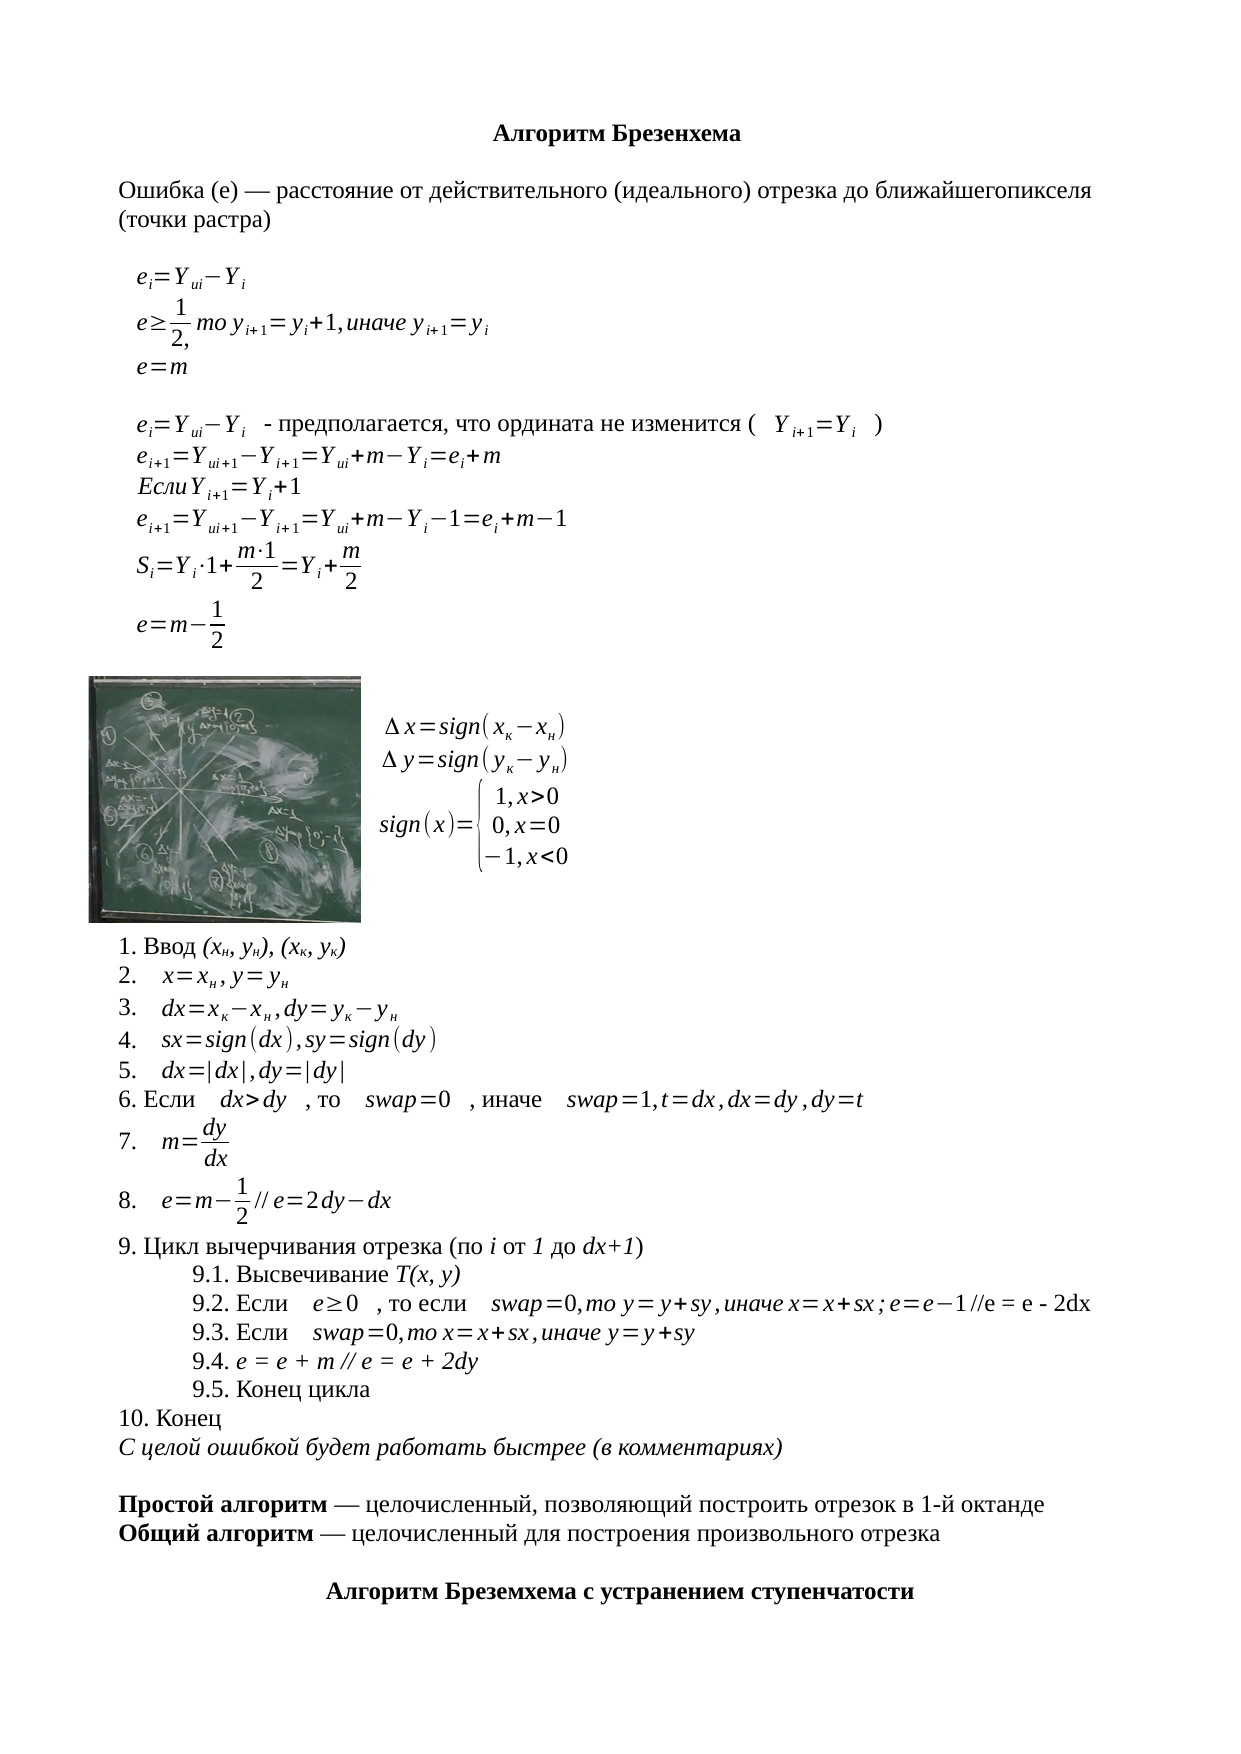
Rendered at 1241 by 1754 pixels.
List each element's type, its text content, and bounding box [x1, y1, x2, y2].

text 7. [118, 1113, 1122, 1172]
text Алгоритм Брезенхема [118, 118, 1122, 147]
text 9.3. Если [118, 1317, 1122, 1346]
picture [88, 676, 361, 923]
text 6. Если , то , иначе [118, 1084, 1122, 1113]
text - предполагается, что ордината не изменится () [118, 408, 1122, 441]
text 9. Цикл вычерчивания отрезка (по i от 1 до dx+1) [118, 1231, 1122, 1259]
text 4. [118, 1025, 1122, 1055]
text 5. [118, 1055, 1122, 1084]
text 3. [118, 992, 1122, 1025]
text 9.5. Конец цикла [118, 1374, 1122, 1403]
text Простой алгоритм — целочисленный, позволяющий построить отрезок в 1-й октанде [118, 1489, 1122, 1518]
text Ошибка (е) — расстояние от действительного (идеального) отрезка до ближайшегопикселя (точки растра) [118, 176, 1122, 233]
text Общий алгоритм — целочисленный для построения произвольного отрезка [118, 1518, 1122, 1547]
text С целой ошибкой будет работать быстрее (в комментариях) [118, 1432, 1122, 1461]
text 9.1. Высвечивание T(x, y) [118, 1259, 1122, 1288]
text Алгоритм Бреземхема с устранением ступенчатости [118, 1576, 1122, 1604]
text 2. [118, 960, 1122, 992]
text 1. Ввод (xн, yн), (xк, yк) [118, 931, 1122, 960]
text 8. [118, 1172, 1122, 1231]
text 9.2. Если , то если [118, 1288, 1122, 1317]
text 9.4. e = e + m // e = e + 2dy [118, 1346, 1122, 1374]
text 10. Конец [118, 1403, 1122, 1432]
